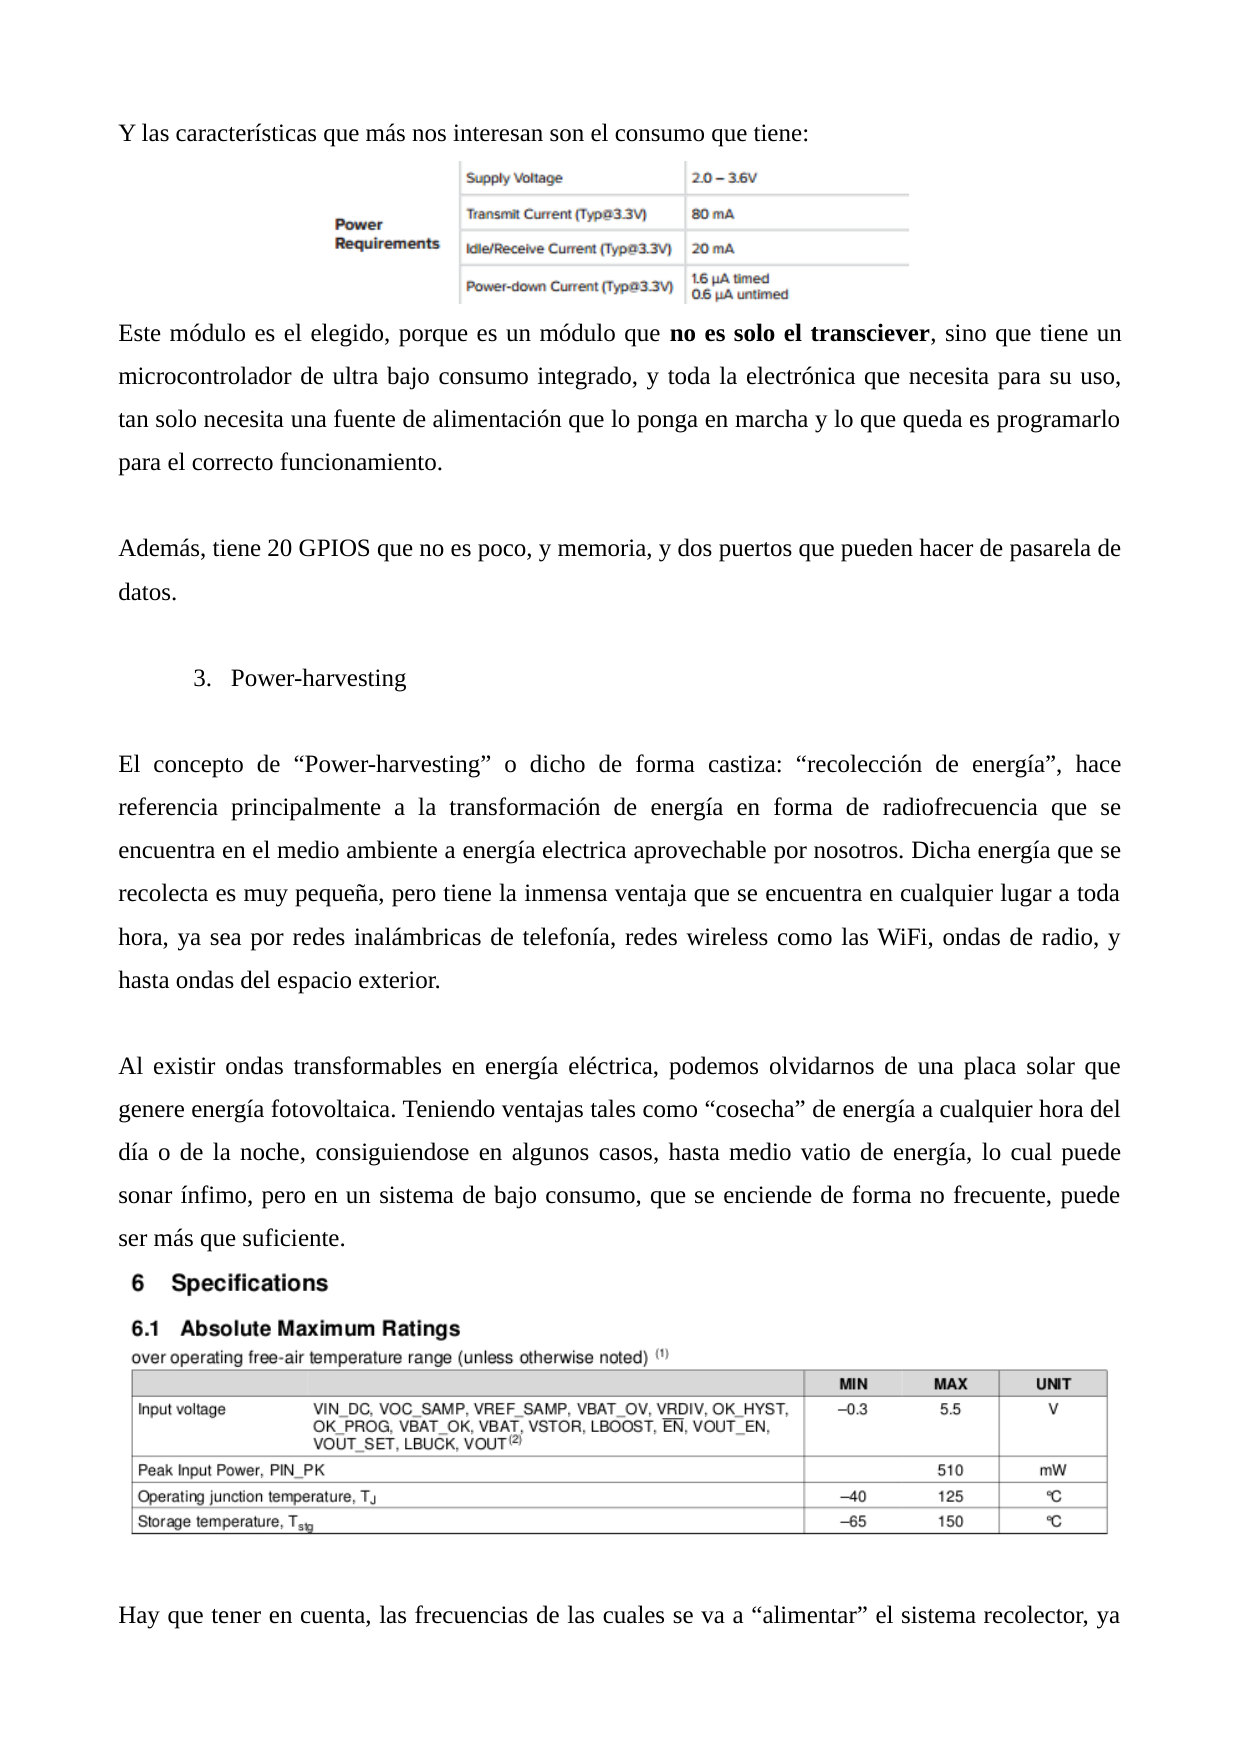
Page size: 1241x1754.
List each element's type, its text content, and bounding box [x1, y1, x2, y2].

text Este módulo es el elegido, porque es un módulo que no es solo el transciever, sino que tiene un microcontrolador de ultra bajo consumo integrado, y toda la electrónica que necesita para su uso, tan solo necesita una fuente de alimentación que lo ponga en marcha y lo que queda es programarlo para el correcto funcionamiento. [118, 161, 1122, 476]
text Además, tiene 20 GPIOS que no es poco, y memoria, y dos puertos que pueden hacer de pasarela de datos. [118, 533, 1122, 605]
text Y las características que más nos interesan son el consumo que tiene: [118, 118, 1122, 147]
text Hay que tener en cuenta, las frecuencias de las cuales se va a “alimentar” el sistema recolector, ya [118, 1600, 1122, 1629]
text Al existir ondas transformables en energía eléctrica, podemos olvidarnos de una placa solar que genere energía fotovoltaica. Teniendo ventajas tales como “cosecha” de energía a cualquier hora del día o de la noche, consiguiendose en algunos casos, hasta medio vatio de energía, lo cual puede sonar ínfimo, pero en un sistema de bajo consumo, que se enciende de forma no frecuente, puede ser más que suficiente. [118, 1051, 1122, 1252]
picture [118, 1266, 1123, 1543]
text El concepto de “Power-harvesting” o dicho de forma castiza: “recolección de energía”, hace referencia principalmente a la transformación de energía en forma de radiofrecuencia que se encuentra en el medio ambiente a energía electrica aprovechable por nosotros. Dicha energía que se recolecta es muy pequeña, pero tiene la inmensa ventaja que se encuentra en cualquier lugar a toda hora, ya sea por redes inalámbricas de telefonía, redes wireless como las WiFi, ondas de radio, y hasta ondas del espacio exterior. [118, 749, 1122, 993]
list Power-harvesting [193, 663, 1122, 692]
picture [331, 161, 910, 304]
